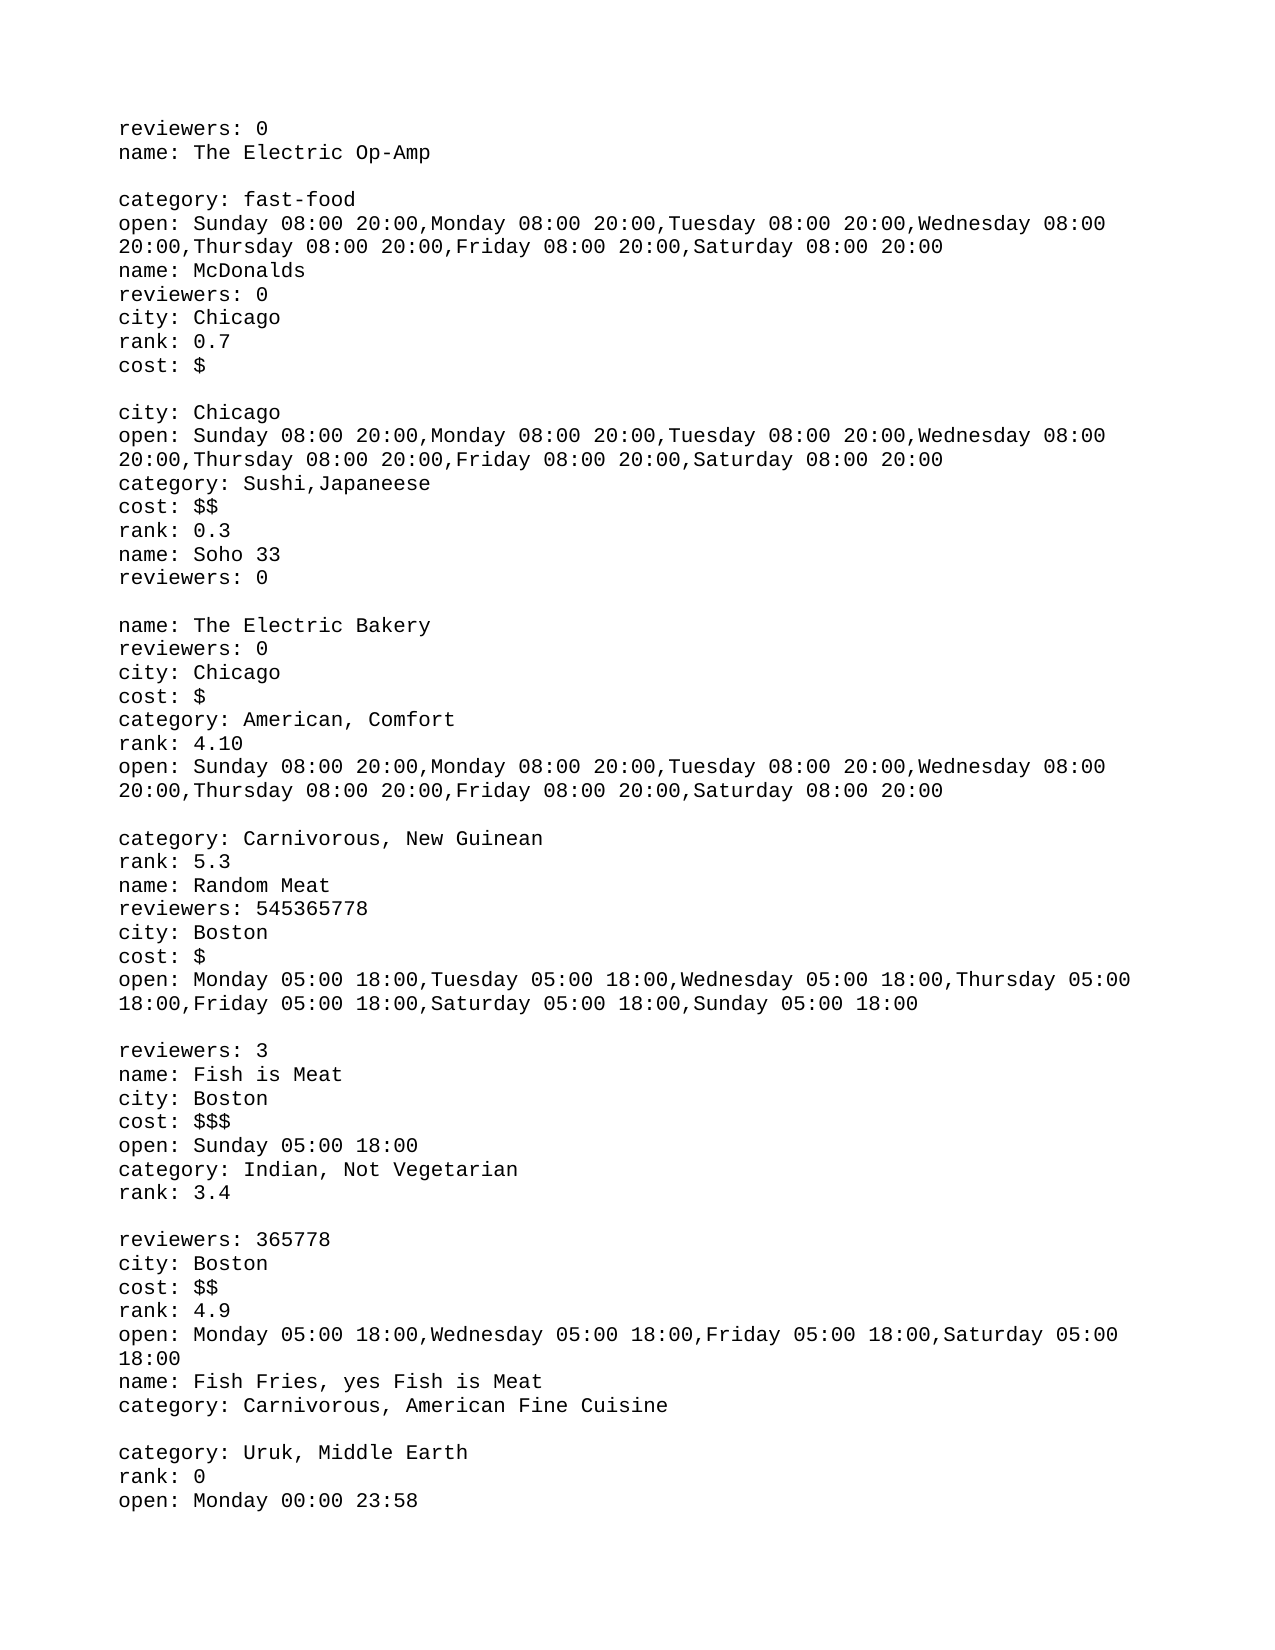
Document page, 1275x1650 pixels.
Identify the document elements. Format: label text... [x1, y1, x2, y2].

text reviewers: 365778 [118, 1229, 1157, 1253]
text name: Fish is Meat [118, 1064, 1157, 1088]
text cost: $ [118, 686, 1157, 709]
text open: Monday 00:00 23:58 [118, 1489, 1157, 1513]
text cost: $ [118, 354, 1157, 378]
text cost: $ [118, 946, 1157, 969]
text name: McDonalds [118, 260, 1157, 284]
text rank: 4.10 [118, 733, 1157, 757]
text name: Fish Fries, yes Fish is Meat [118, 1371, 1157, 1395]
text open: Sunday 08:00 20:00,Monday 08:00 20:00,Tuesday 08:00 20:00,Wednesday 08:00 20:00,Thursday 08:00 20:00,Friday 08:00 20:00,Saturday 08:00 20:00 [118, 213, 1157, 260]
text open: Monday 05:00 18:00,Wednesday 05:00 18:00,Friday 05:00 18:00,Saturday 05:00 18:00 [118, 1324, 1157, 1371]
text category: American, Comfort [118, 709, 1157, 733]
text cost: $$ [118, 496, 1157, 520]
text city: Chicago [118, 662, 1157, 686]
text rank: 0.3 [118, 520, 1157, 544]
text category: Carnivorous, New Guinean [118, 827, 1157, 851]
text open: Monday 05:00 18:00,Tuesday 05:00 18:00,Wednesday 05:00 18:00,Thursday 05:00 18:00,Friday 05:00 18:00,Saturday 05:00 18:00,Sunday 05:00 18:00 [118, 969, 1157, 1017]
text reviewers: 545365778 [118, 898, 1157, 922]
text name: Soho 33 [118, 544, 1157, 567]
text category: Carnivorous, American Fine Cuisine [118, 1395, 1157, 1419]
text reviewers: 3 [118, 1040, 1157, 1064]
text category: Indian, Not Vegetarian [118, 1158, 1157, 1182]
text category: Uruk, Middle Earth [118, 1442, 1157, 1466]
text cost: $$ [118, 1277, 1157, 1300]
text reviewers: 0 [118, 567, 1157, 591]
text category: fast-food [118, 189, 1157, 213]
text reviewers: 0 [118, 284, 1157, 307]
text rank: 0 [118, 1466, 1157, 1489]
text city: Boston [118, 1253, 1157, 1277]
text rank: 0.7 [118, 331, 1157, 354]
text cost: $$$ [118, 1111, 1157, 1135]
text rank: 3.4 [118, 1182, 1157, 1206]
text open: Sunday 08:00 20:00,Monday 08:00 20:00,Tuesday 08:00 20:00,Wednesday 08:00 20:00,Thursday 08:00 20:00,Friday 08:00 20:00,Saturday 08:00 20:00 [118, 757, 1157, 804]
text reviewers: 0 [118, 638, 1157, 662]
text city: Chicago [118, 402, 1157, 426]
text rank: 5.3 [118, 851, 1157, 875]
text name: The Electric Bakery [118, 615, 1157, 638]
text category: Sushi,Japaneese [118, 473, 1157, 496]
text name: The Electric Op-Amp [118, 142, 1157, 165]
text open: Sunday 05:00 18:00 [118, 1135, 1157, 1158]
text reviewers: 0 [118, 118, 1157, 142]
text city: Boston [118, 1088, 1157, 1111]
text city: Boston [118, 922, 1157, 946]
text name: Random Meat [118, 875, 1157, 898]
text city: Chicago [118, 307, 1157, 331]
text rank: 4.9 [118, 1300, 1157, 1324]
text open: Sunday 08:00 20:00,Monday 08:00 20:00,Tuesday 08:00 20:00,Wednesday 08:00 20:00,Thursday 08:00 20:00,Friday 08:00 20:00,Saturday 08:00 20:00 [118, 426, 1157, 473]
